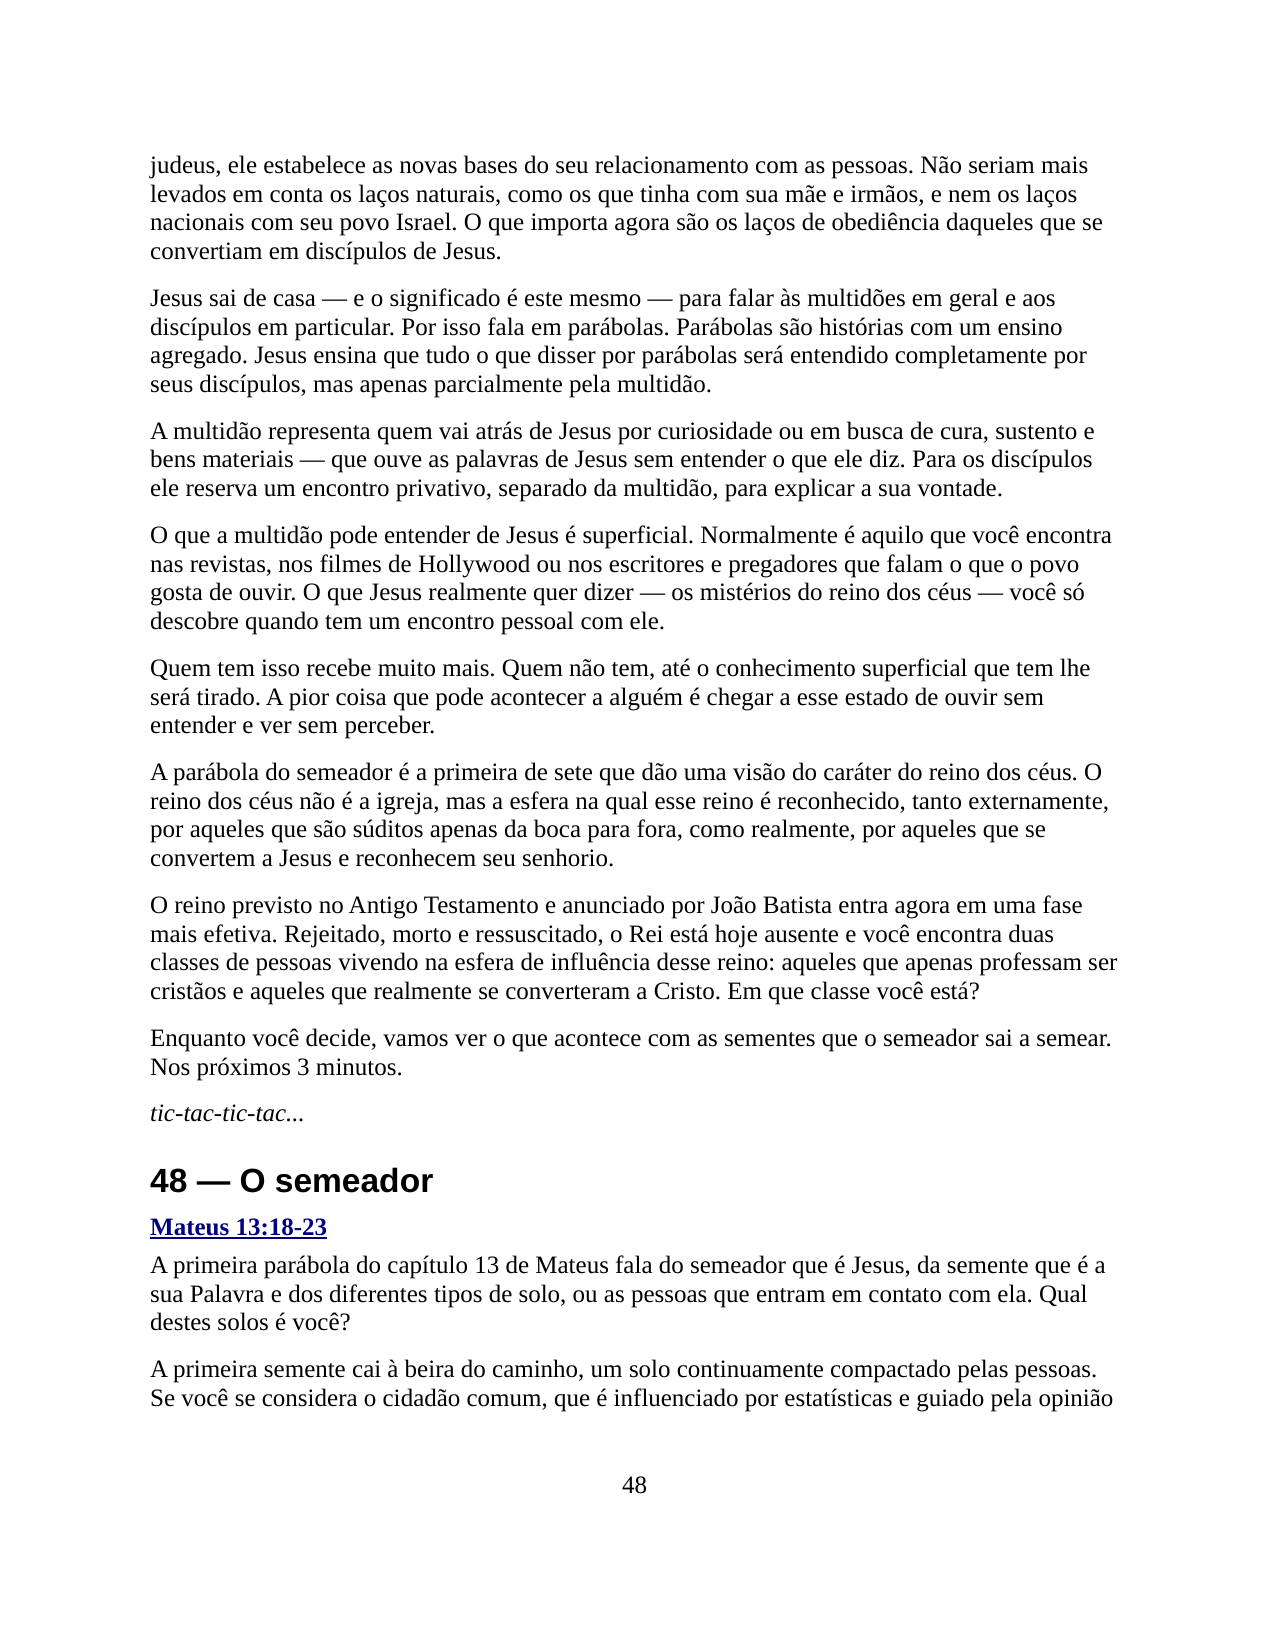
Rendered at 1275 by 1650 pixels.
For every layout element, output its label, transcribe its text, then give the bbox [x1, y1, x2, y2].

text A primeira semente cai à beira do caminho, um solo continuamente compactado pelas pessoas. Se você se considera o cidadão comum, que é influenciado por estatísticas e guiado pela opinião [150, 1354, 1125, 1412]
text O reino previsto no Antigo Testamento e anunciado por João Batista entra agora em uma fase mais efetiva. Rejeitado, morto e ressuscitado, o Rei está hoje ausente e você encontra duas classes de pessoas vivendo na esfera de influência desse reino: aqueles que apenas professam ser cristãos e aqueles que realmente se converteram a Cristo. Em que classe você está? [150, 890, 1125, 1005]
text Jesus sai de casa — e o significado é este mesmo — para falar às multidões em geral e aos discípulos em particular. Por isso fala em parábolas. Parábolas são histórias com um ensino agregado. Jesus ensina que tudo o que disser por parábolas será entendido completamente por seus discípulos, mas apenas parcialmente pela multidão. [150, 283, 1125, 398]
text A parábola do semeador é a primeira de sete que dão uma visão do caráter do reino dos céus. O reino dos céus não é a igreja, mas a esfera na qual esse reino é reconhecido, tanto externamente, por aqueles que são súditos apenas da boca para fora, como realmente, por aqueles que se convertem a Jesus e reconhecem seu senhorio. [150, 757, 1125, 872]
text Mateus 13:18-23 [150, 1212, 1125, 1241]
text Enquanto você decide, vamos ver o que acontece com as sementes que o semeador sai a semear. Nos próximos 3 minutos. [150, 1023, 1125, 1080]
text A multidão representa quem vai atrás de Jesus por curiosidade ou em busca de cura, sustento e bens materiais — que ouve as palavras de Jesus sem entender o que ele diz. Para os discípulos ele reserva um encontro privativo, separado da multidão, para explicar a sua vontade. [150, 416, 1125, 502]
subtitle 48 — O semeador [150, 1161, 1125, 1200]
text A primeira parábola do capítulo 13 de Mateus fala do semeador que é Jesus, da semente que é a sua Palavra e dos diferentes tipos de solo, ou as pessoas que entram em contato com ela. Qual destes solos é você? [150, 1250, 1125, 1336]
text Quem tem isso recebe muito mais. Quem não tem, até o conhecimento superficial que tem lhe será tirado. A pior coisa que pode acontecer a alguém é chegar a esse estado de ouvir sem entender e ver sem perceber. [150, 653, 1125, 739]
text tic-tac-tic-tac... [150, 1098, 1125, 1127]
text O que a multidão pode entender de Jesus é superficial. Normalmente é aquilo que você encontra nas revistas, nos filmes de Hollywood ou nos escritores e pregadores que falam o que o povo gosta de ouvir. O que Jesus realmente quer dizer — os mistérios do reino dos céus — você só descobre quando tem um encontro pessoal com ele. [150, 520, 1125, 635]
text judeus, ele estabelece as novas bases do seu relacionamento com as pessoas. Não seriam mais levados em conta os laços naturais, como os que tinha com sua mãe e irmãos, e nem os laços nacionais com seu povo Israel. O que importa agora são os laços de obediência daqueles que se convertiam em discípulos de Jesus. [150, 150, 1125, 265]
